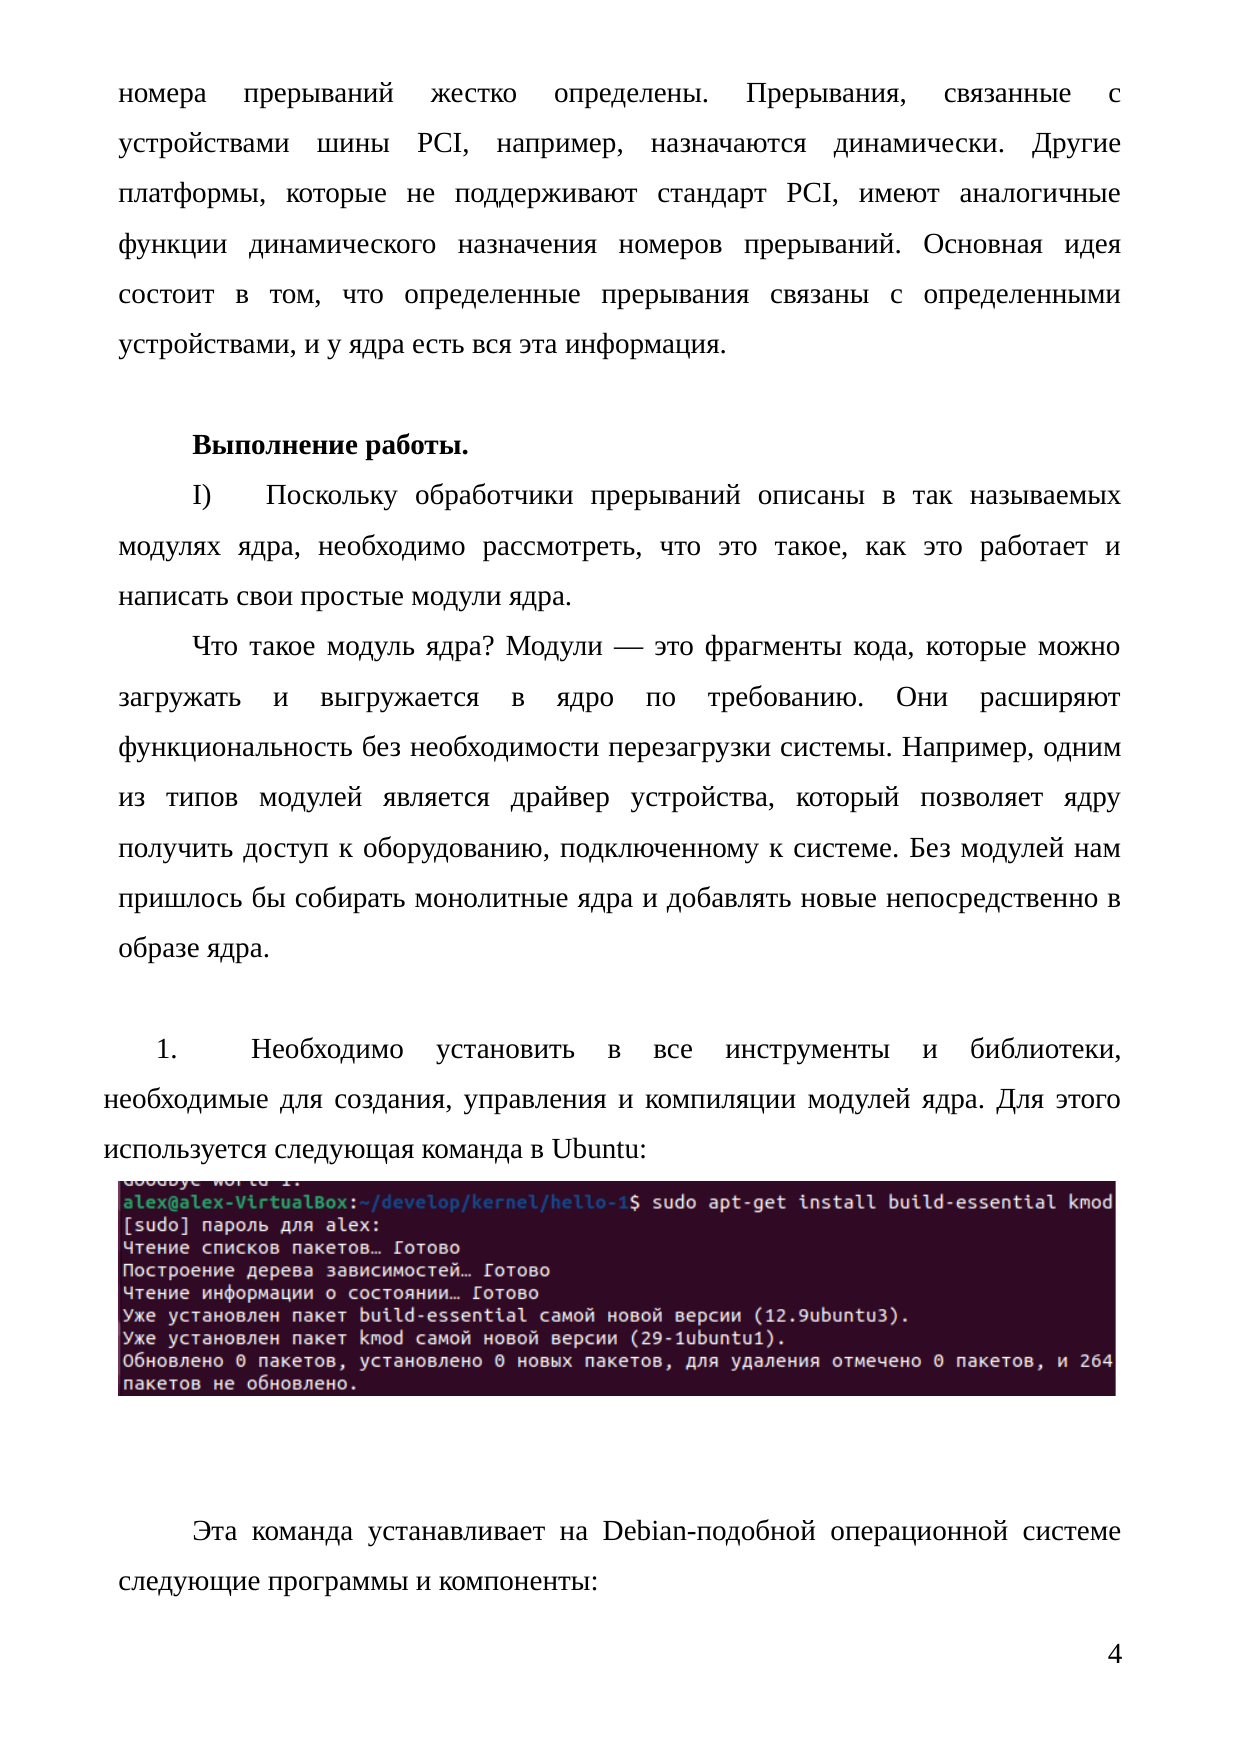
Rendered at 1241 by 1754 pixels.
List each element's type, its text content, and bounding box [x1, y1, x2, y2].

subtitle Выполнение работы. [118, 427, 1122, 461]
text номера прерываний жестко определены. Прерывания, связанные с устройствами шины PCI, например, назначаются динамически. Другие платформы, которые не поддерживают стандарт PCI, имеют аналогичные функции динамического назначения номеров прерываний. Основная идея состоит в том, что определенные прерывания связаны с определенными устройствами, и у ядра есть вся эта информация. [118, 75, 1122, 360]
text Эта команда устанавливает на Debian-подобной операционной системе следующие программы и компоненты: [118, 1513, 1122, 1597]
list Необходимо установить в все инструменты и библиотеки, необходимые для создания, управления и компиляции модулей ядра. Для этого используется следующая команда в Ubuntu: [103, 1031, 1122, 1165]
list Поскольку обработчики прерываний описаны в так называемых модулях ядра, необходимо рассмотреть, что это такое, как это работает и написать свои простые модули ядра. [118, 477, 1122, 612]
text Что такое модуль ядра? Модули — это фрагменты кода, которые можно загружать и выгружается в ядро по требованию. Они расширяют функциональность без необходимости перезагрузки системы. Например, одним из типов модулей является драйвер устройства, который позволяет ядру получить доступ к оборудованию, подключенному к системе. Без модулей нам пришлось бы собирать монолитные ядра и добавлять новые непосредственно в образе ядра. [118, 628, 1122, 964]
